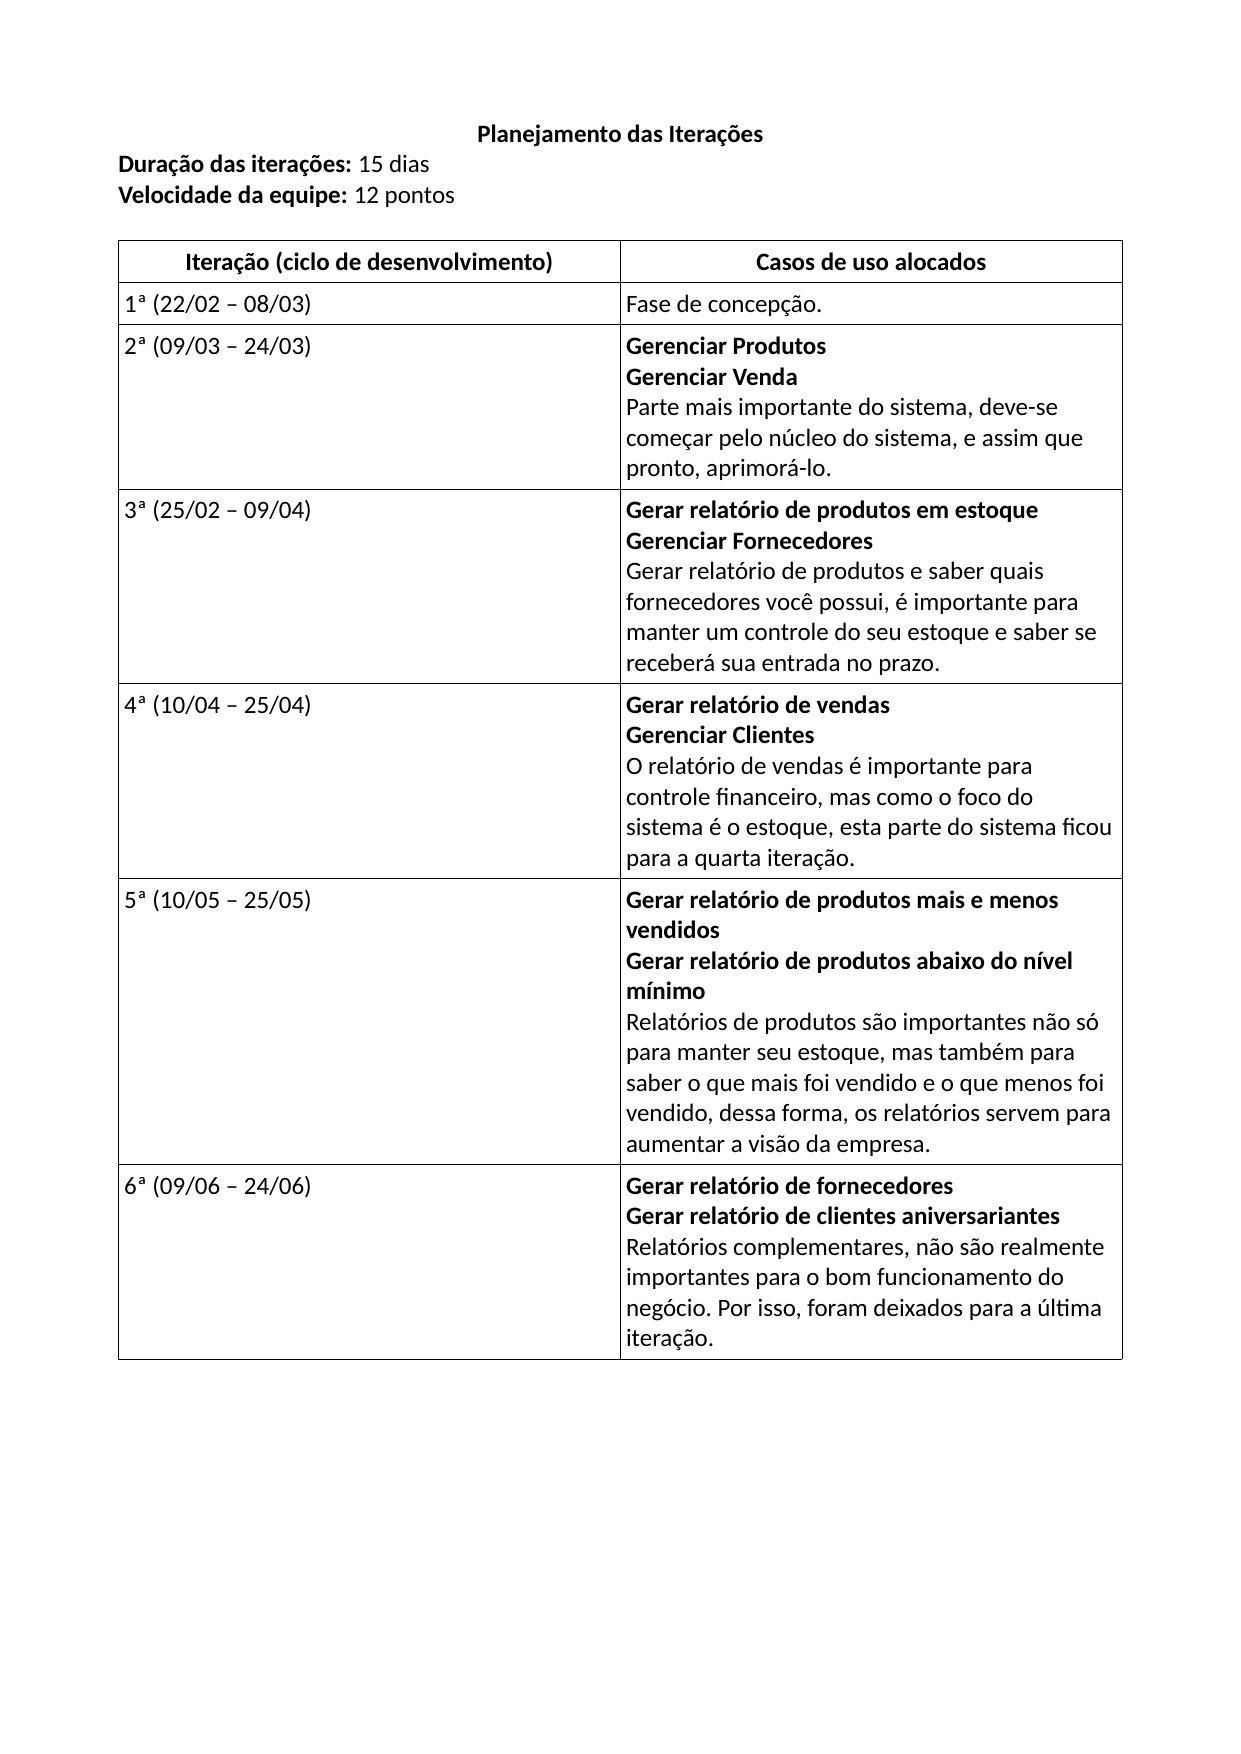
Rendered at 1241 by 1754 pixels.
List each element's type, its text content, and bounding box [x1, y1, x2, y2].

text Planejamento das Iterações [118, 118, 1122, 149]
table_header Iteração (ciclo de desenvolvimento) [119, 241, 620, 282]
table_cell 2ª (09/03 – 24/03) [119, 325, 620, 488]
text Duração das iterações: 15 dias [118, 149, 1122, 179]
table_cell Fase de concepção. [621, 283, 1122, 324]
table_cell Gerenciar Produtos Gerenciar Venda Parte mais importante do sistema, deve-se começar pelo núcleo do sistema, e assim que pronto, aprimorá-lo. [621, 325, 1122, 488]
table_header Casos de uso alocados [621, 241, 1122, 282]
table_cell 4ª (10/04 – 25/04) [119, 684, 620, 878]
table_cell 6ª (09/06 – 24/06) [119, 1165, 620, 1359]
table_cell 5ª (10/05 – 25/05) [119, 879, 620, 1164]
text Velocidade da equipe: 12 pontos [118, 179, 1122, 210]
table_cell Gerar relatório de produtos em estoque Gerenciar Fornecedores Gerar relatório de produtos e saber quais fornecedores você possui, é importante para manter um controle do seu estoque e saber se receberá sua entrada no prazo. [621, 490, 1122, 683]
table_cell 3ª (25/02 – 09/04) [119, 490, 620, 683]
table_cell Gerar relatório de fornecedores Gerar relatório de clientes aniversariantes Relatórios complementares, não são realmente importantes para o bom funcionamento do negócio. Por isso, foram deixados para a última iteração. [621, 1165, 1122, 1359]
table_cell Gerar relatório de vendas Gerenciar Clientes O relatório de vendas é importante para controle financeiro, mas como o foco do sistema é o estoque, esta parte do sistema ficou para a quarta iteração. [621, 684, 1122, 878]
table_cell 1ª (22/02 – 08/03) [119, 283, 620, 324]
table_cell Gerar relatório de produtos mais e menos vendidos Gerar relatório de produtos abaixo do nível mínimo Relatórios de produtos são importantes não só para manter seu estoque, mas também para saber o que mais foi vendido e o que menos foi vendido, dessa forma, os relatórios servem para aumentar a visão da empresa. [621, 879, 1122, 1164]
